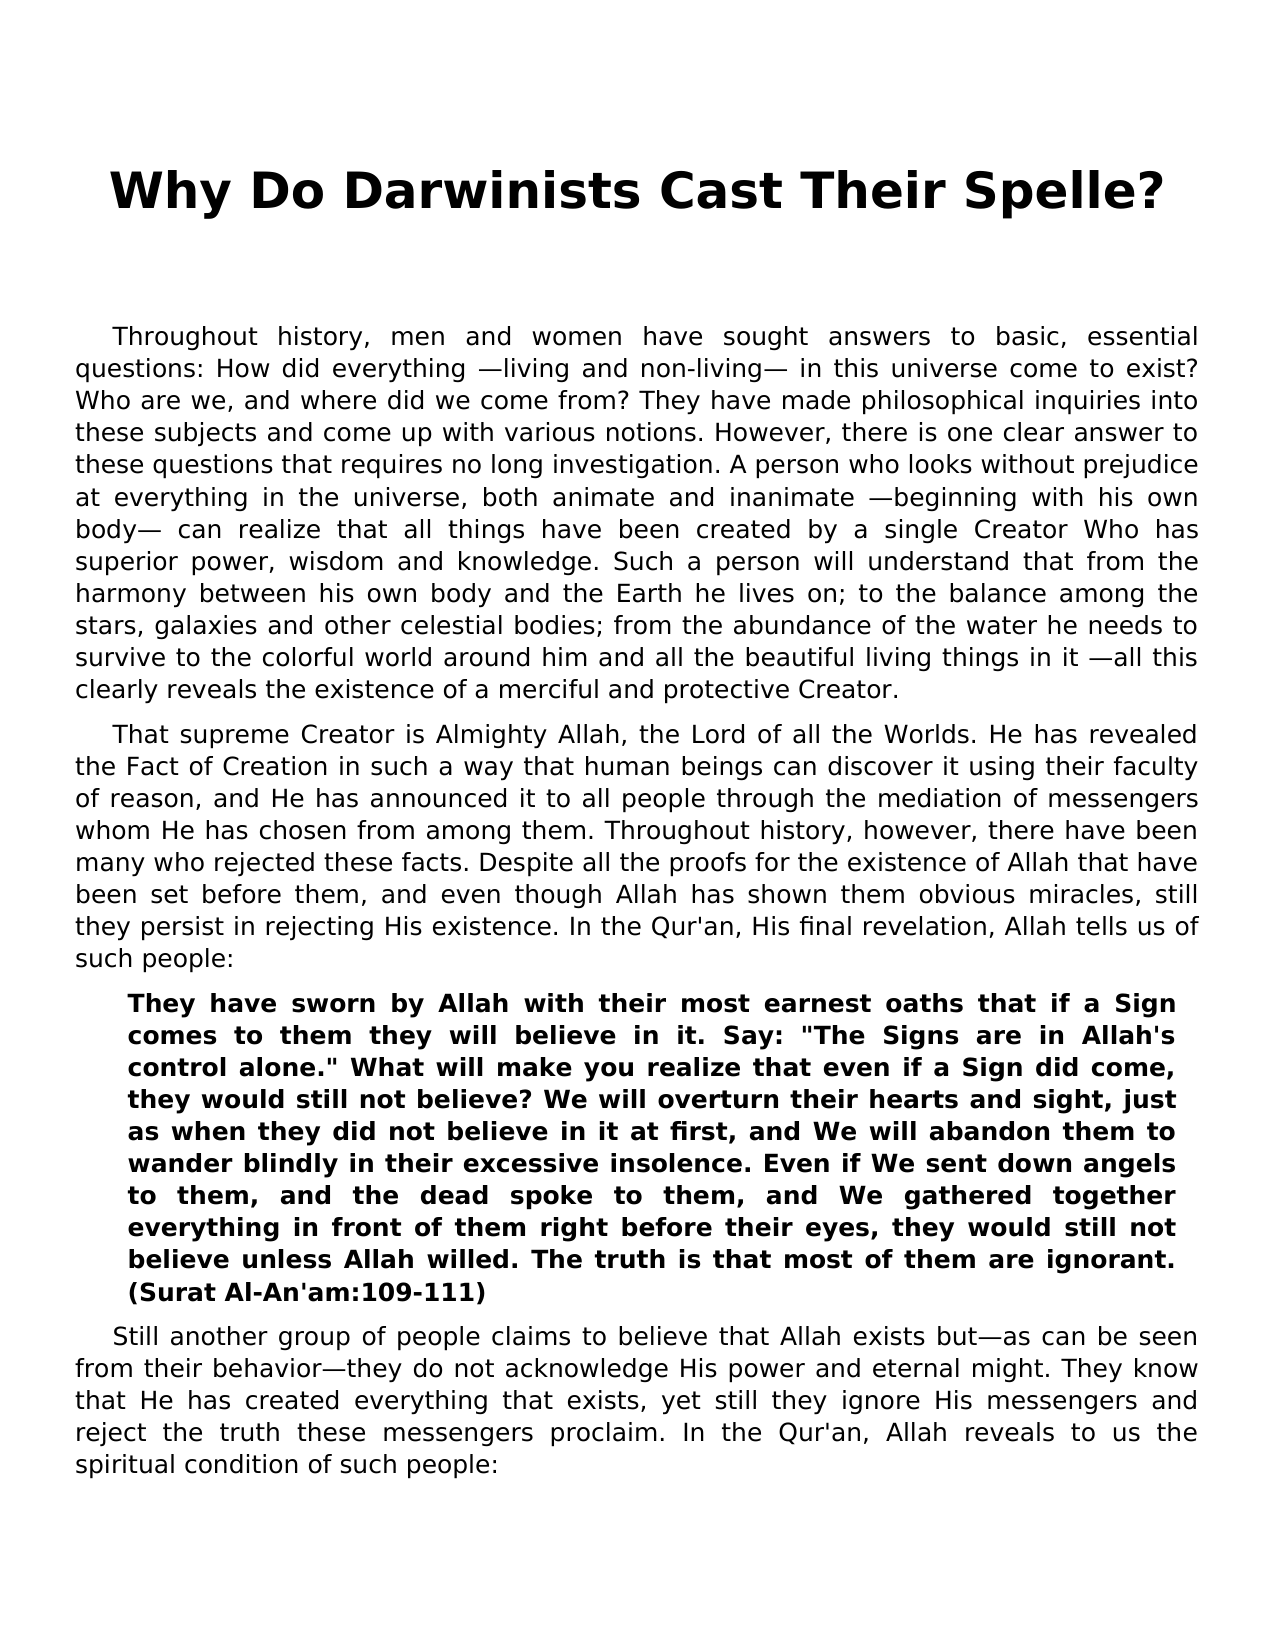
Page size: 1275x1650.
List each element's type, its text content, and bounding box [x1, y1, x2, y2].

text Throughout history, men and women have sought answers to basic, essential questions: How did everything —living and non-living— in this universe come to exist? Who are we, and where did we come from? They have made philosophical inquiries into these subjects and come up with various notions. However, there is one clear answer to these questions that requires no long investigation. A person who looks without prejudice at everything in the universe, both animate and inanimate —beginning with his own body— can realize that all things have been created by a single Creator Who has superior power, wisdom and knowledge. Such a person will understand that from the harmony between his own body and the Earth he lives on; to the balance among the stars, galaxies and other celestial bodies; from the abundance of the water he needs to survive to the colorful world around him and all the beautiful living things in it —all this clearly reveals the existence of a merciful and protective Creator. [75, 322, 1200, 704]
text They have sworn by Allah with their most earnest oaths that if a Sign comes to them they will believe in it. Say: "The Signs are in Allah's control alone." What will make you realize that even if a Sign did come, they would still not believe? We will overturn their hearts and sight, just as when they did not believe in it at first, and We will abandon them to wander blindly in their excessive insolence. Even if We sent down angels to them, and the dead spoke to them, and We gathered together everything in front of them right before their eyes, they would still not believe unless Allah willed. The truth is that most of them are ignorant. (Surat Al-An'am:109-111) [127, 989, 1177, 1307]
subtitle Why Do Darwinists Cast Their Spelle? [75, 162, 1200, 221]
text That supreme Creator is Almighty Allah, the Lord of all the Worlds. He has revealed the Fact of Creation in such a way that human beings can discover it using their faculty of reason, and He has announced it to all people through the mediation of messengers whom He has chosen from among them. Throughout history, however, there have been many who rejected these facts. Despite all the proofs for the existence of Allah that have been set before them, and even though Allah has shown them obvious miracles, still they persist in rejecting His existence. In the Qur'an, His final revelation, Allah tells us of such people: [75, 720, 1200, 974]
text Still another group of people claims to believe that Allah exists but—as can be seen from their behavior—they do not acknowledge His power and eternal might. They know that He has created everything that exists, yet still they ignore His messengers and reject the truth these messengers proclaim. In the Qur'an, Allah reveals to us the spiritual condition of such people: [75, 1322, 1200, 1480]
